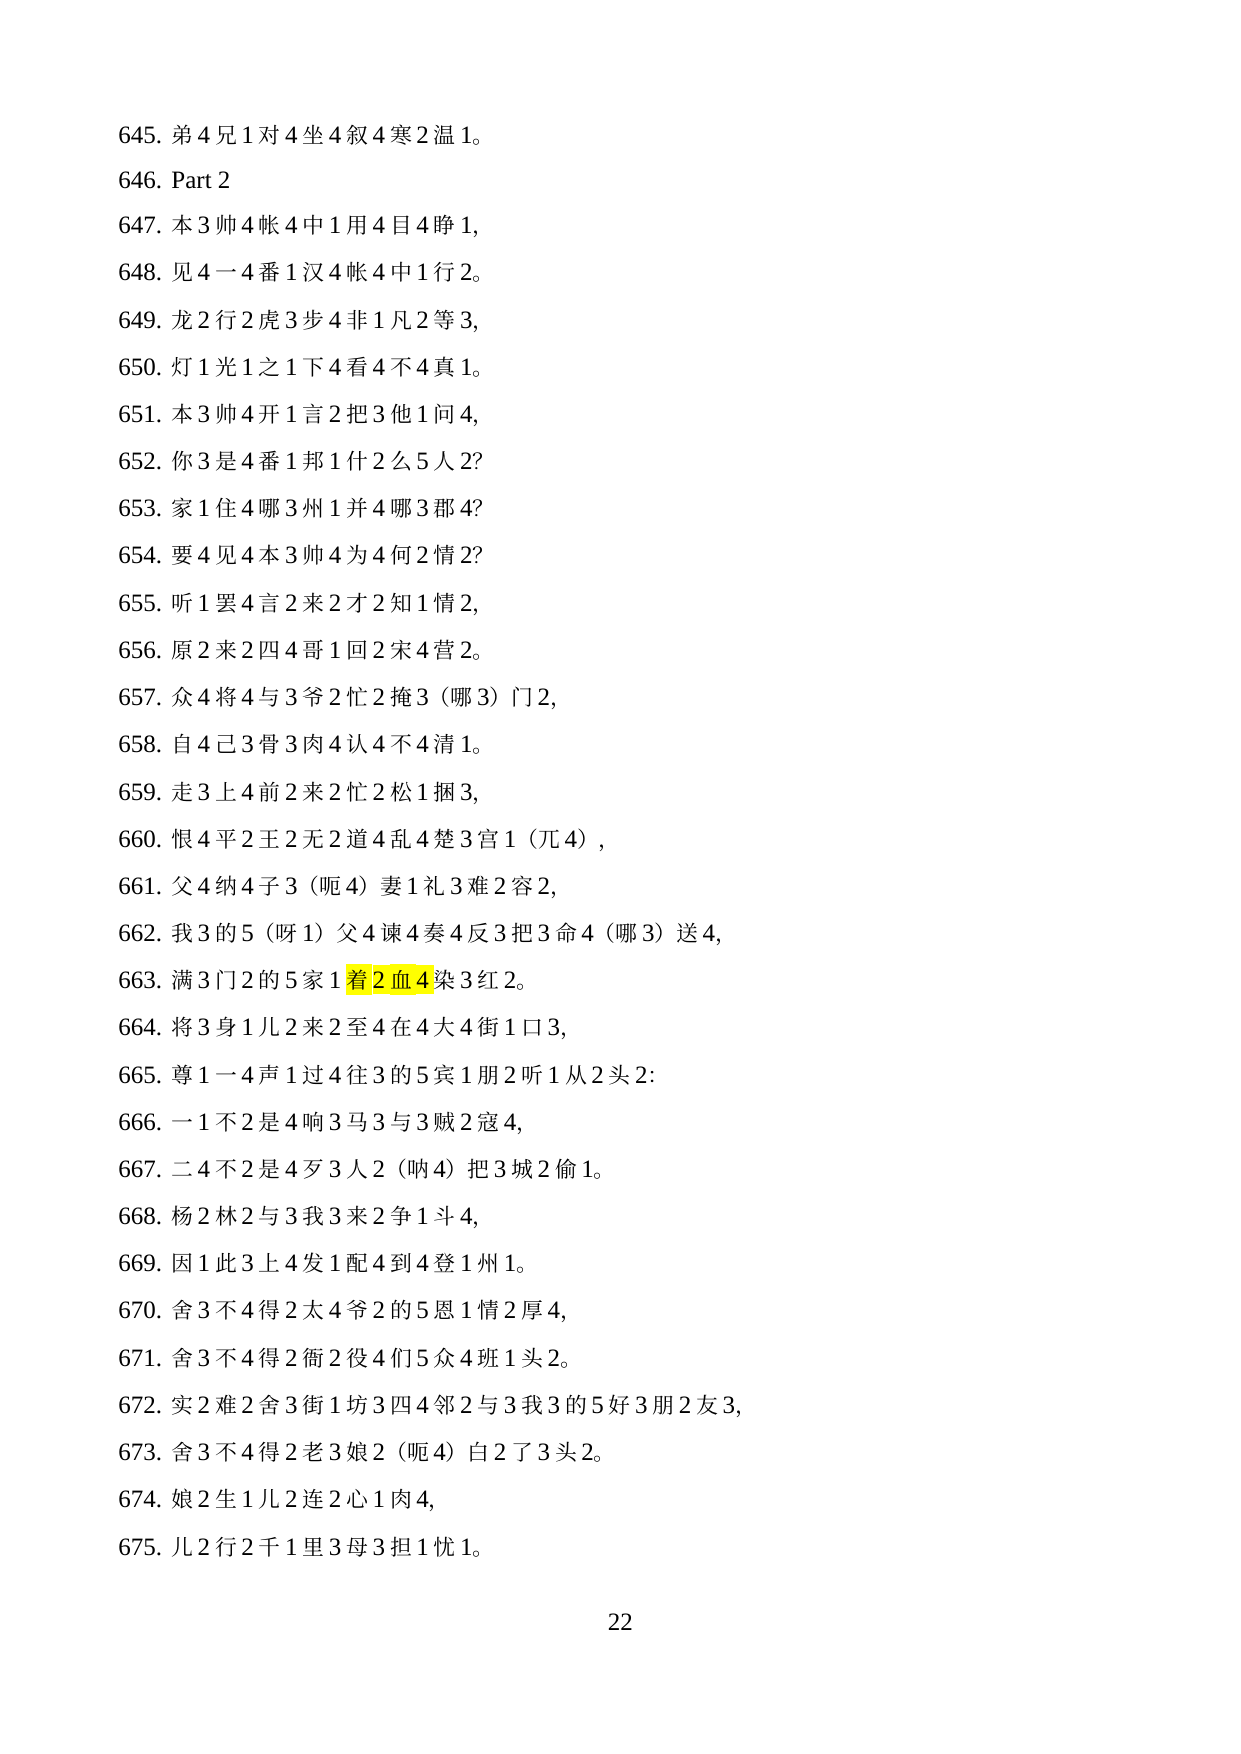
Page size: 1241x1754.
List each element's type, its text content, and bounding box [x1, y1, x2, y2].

text 662. 我3的5（呀1）父4谏4奏4反3把3命4（哪3）送4， [118, 916, 1122, 948]
text 645. 弟4兄1对4坐4叙4寒2温1。 [118, 118, 1122, 149]
text 665. 尊1一4声1过4往3的5宾1朋2听1从2头2： [118, 1058, 1122, 1089]
text 671. 舍3不4得2衙2役4们5众4班1头2。 [118, 1341, 1122, 1372]
text 674. 娘2生1儿2连2心1肉4， [118, 1482, 1122, 1514]
text 658. 自4己3骨3肉4认4不4清1。 [118, 727, 1122, 759]
text 651. 本3帅4开1言2把3他1问4， [118, 397, 1122, 429]
text 664. 将3身1儿2来2至4在4大4街1口3， [118, 1011, 1122, 1042]
text 669. 因1此3上4发1配4到4登1州1。 [118, 1247, 1122, 1278]
text 666. 一1不2是4响3马3与3贼2寇4， [118, 1105, 1122, 1136]
text 660. 恨4平2王2无2道4乱4楚3宫1（兀4）， [118, 822, 1122, 853]
text 663. 满3门2的5家1着2血4染3红2。 [118, 963, 1122, 995]
text 649. 龙2行2虎3步4非1凡2等3， [118, 303, 1122, 334]
text 672. 实2难2舍3街1坊3四4邻2与3我3的5好3朋2友3， [118, 1388, 1122, 1419]
text 667. 二4不2是4歹3人2（呐4）把3城2偷1。 [118, 1152, 1122, 1184]
text 656. 原2来2四4哥1回2宋4营2。 [118, 633, 1122, 664]
text 668. 杨2林2与3我3来2争1斗4， [118, 1199, 1122, 1231]
text 657. 众4将4与3爷2忙2掩3（哪3）门2， [118, 680, 1122, 712]
text 661. 父4纳4子3（呃4）妻1礼3难2容2， [118, 869, 1122, 901]
text 654. 要4见4本3帅4为4何2情2？ [118, 539, 1122, 570]
text 675. 儿2行2千1里3母3担1忧1。 [118, 1530, 1122, 1561]
text 653. 家1住4哪3州1并4哪3郡4？ [118, 492, 1122, 523]
text 648. 见4一4番1汉4帐4中1行2。 [118, 256, 1122, 287]
text 655. 听1罢4言2来2才2知1情2， [118, 586, 1122, 617]
text 647. 本3帅4帐4中1用4目4睁1， [118, 208, 1122, 240]
text 670. 舍3不4得2太4爷2的5恩1情2厚4， [118, 1294, 1122, 1325]
text 673. 舍3不4得2老3娘2（呃4）白2了3头2。 [118, 1435, 1122, 1467]
text 659. 走3上4前2来2忙2松1捆3， [118, 775, 1122, 806]
text 646. Part 2 [118, 165, 1122, 194]
text 652. 你3是4番1邦1什2么5人2？ [118, 444, 1122, 476]
text 650. 灯1光1之1下4看4不4真1。 [118, 350, 1122, 381]
